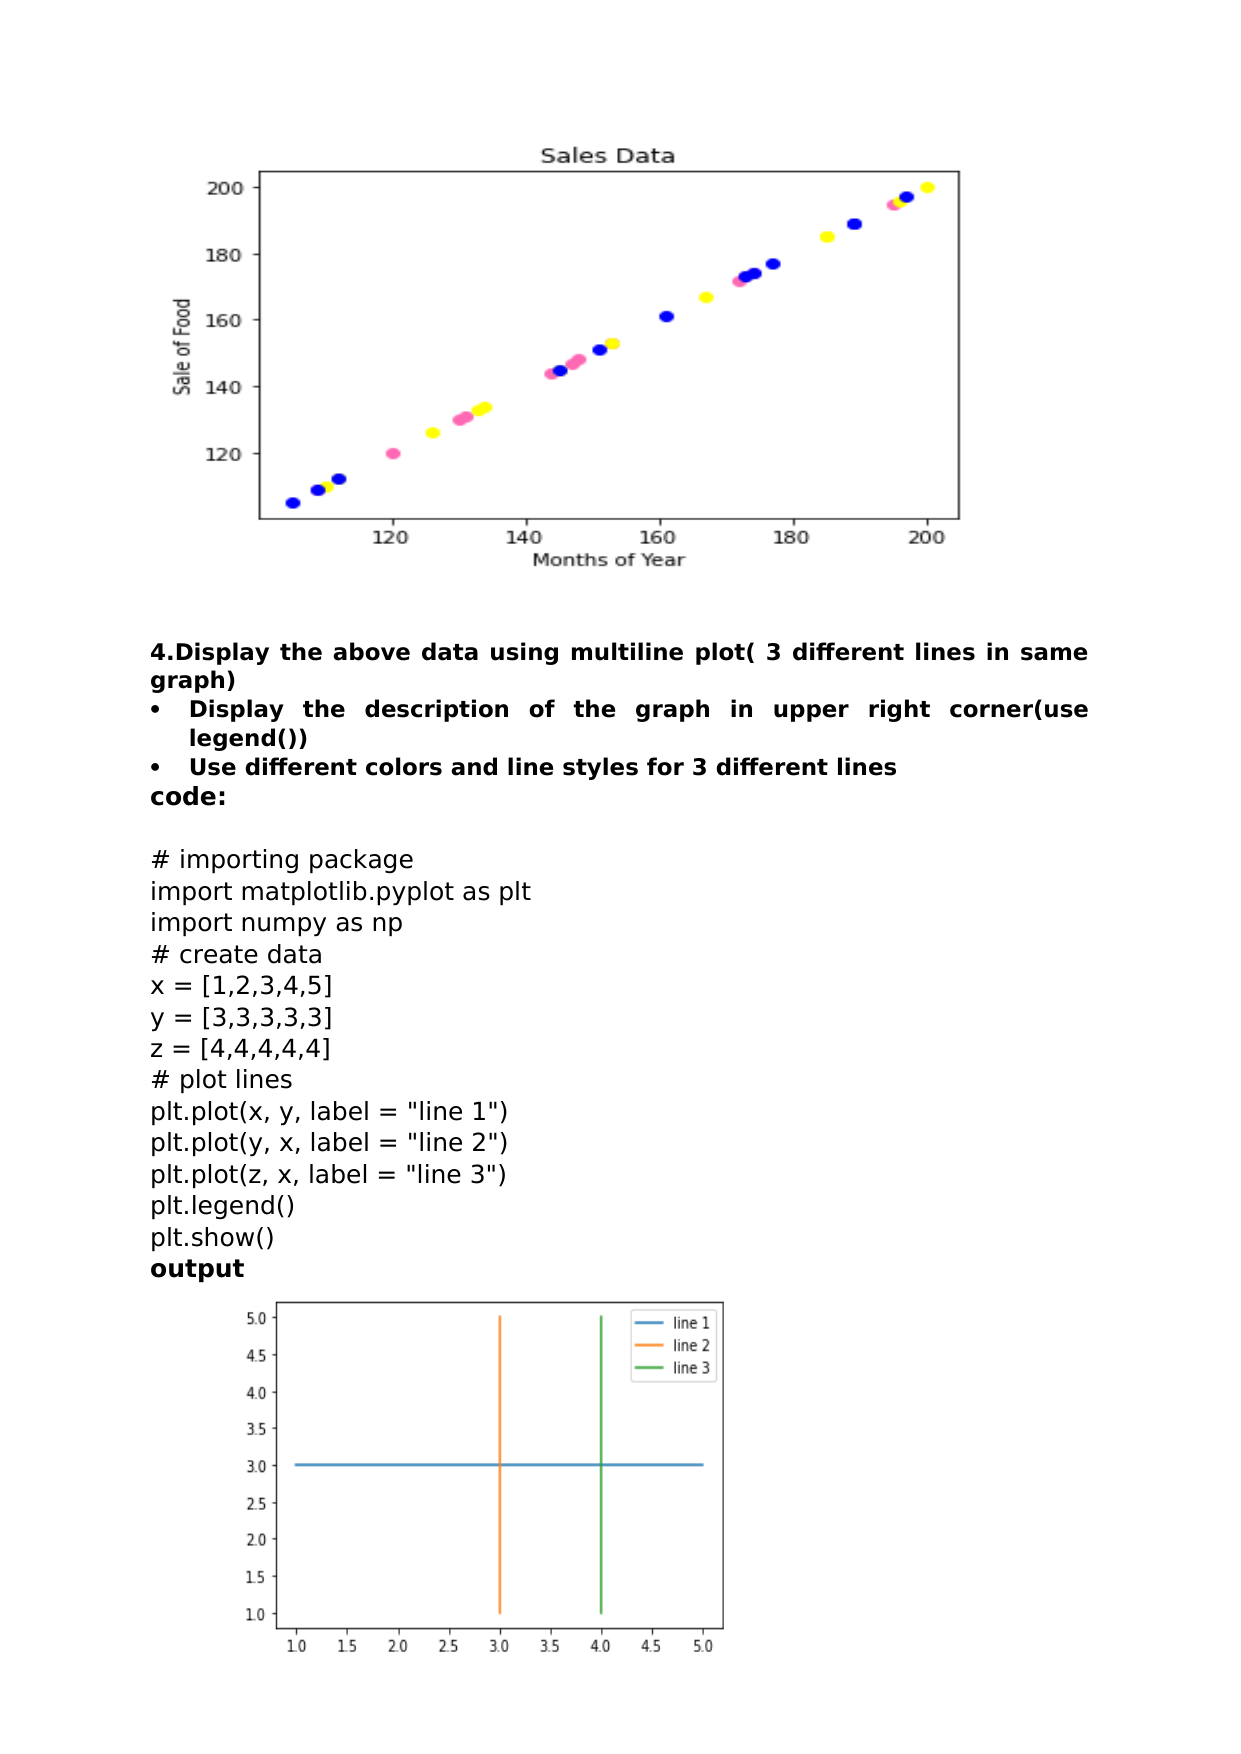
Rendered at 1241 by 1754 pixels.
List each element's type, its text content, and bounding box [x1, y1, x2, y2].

list plt.plot(x, y, label = "line 1") [150, 1097, 1090, 1126]
list plt.plot(z, x, label = "line 3") [150, 1160, 1090, 1189]
picture [236, 1293, 732, 1664]
list # importing package [150, 845, 1090, 874]
picture [161, 136, 973, 579]
list # plot lines [150, 1066, 1090, 1095]
list # create data [150, 940, 1090, 969]
list z = [4,4,4,4,4] [150, 1034, 1090, 1063]
list plt.legend() [150, 1191, 1090, 1221]
list x = [1,2,3,4,5] [150, 971, 1090, 1000]
list import matplotlib.pyplot as plt [150, 877, 1090, 906]
list 4.Display the above data using multiline plot( 3 different lines in same graph) [150, 639, 1090, 694]
list plt.show() [150, 1223, 1090, 1252]
list y = [3,3,3,3,3] [150, 1003, 1090, 1032]
list output [150, 1254, 1090, 1283]
list import numpy as np [150, 908, 1090, 937]
list Use different colors and line styles for 3 different lines [151, 754, 1090, 780]
list Display the description of the graph in upper right corner(use legend()) [151, 696, 1090, 752]
list code: [150, 782, 1090, 812]
list plt.plot(y, x, label = "line 2") [150, 1128, 1090, 1158]
